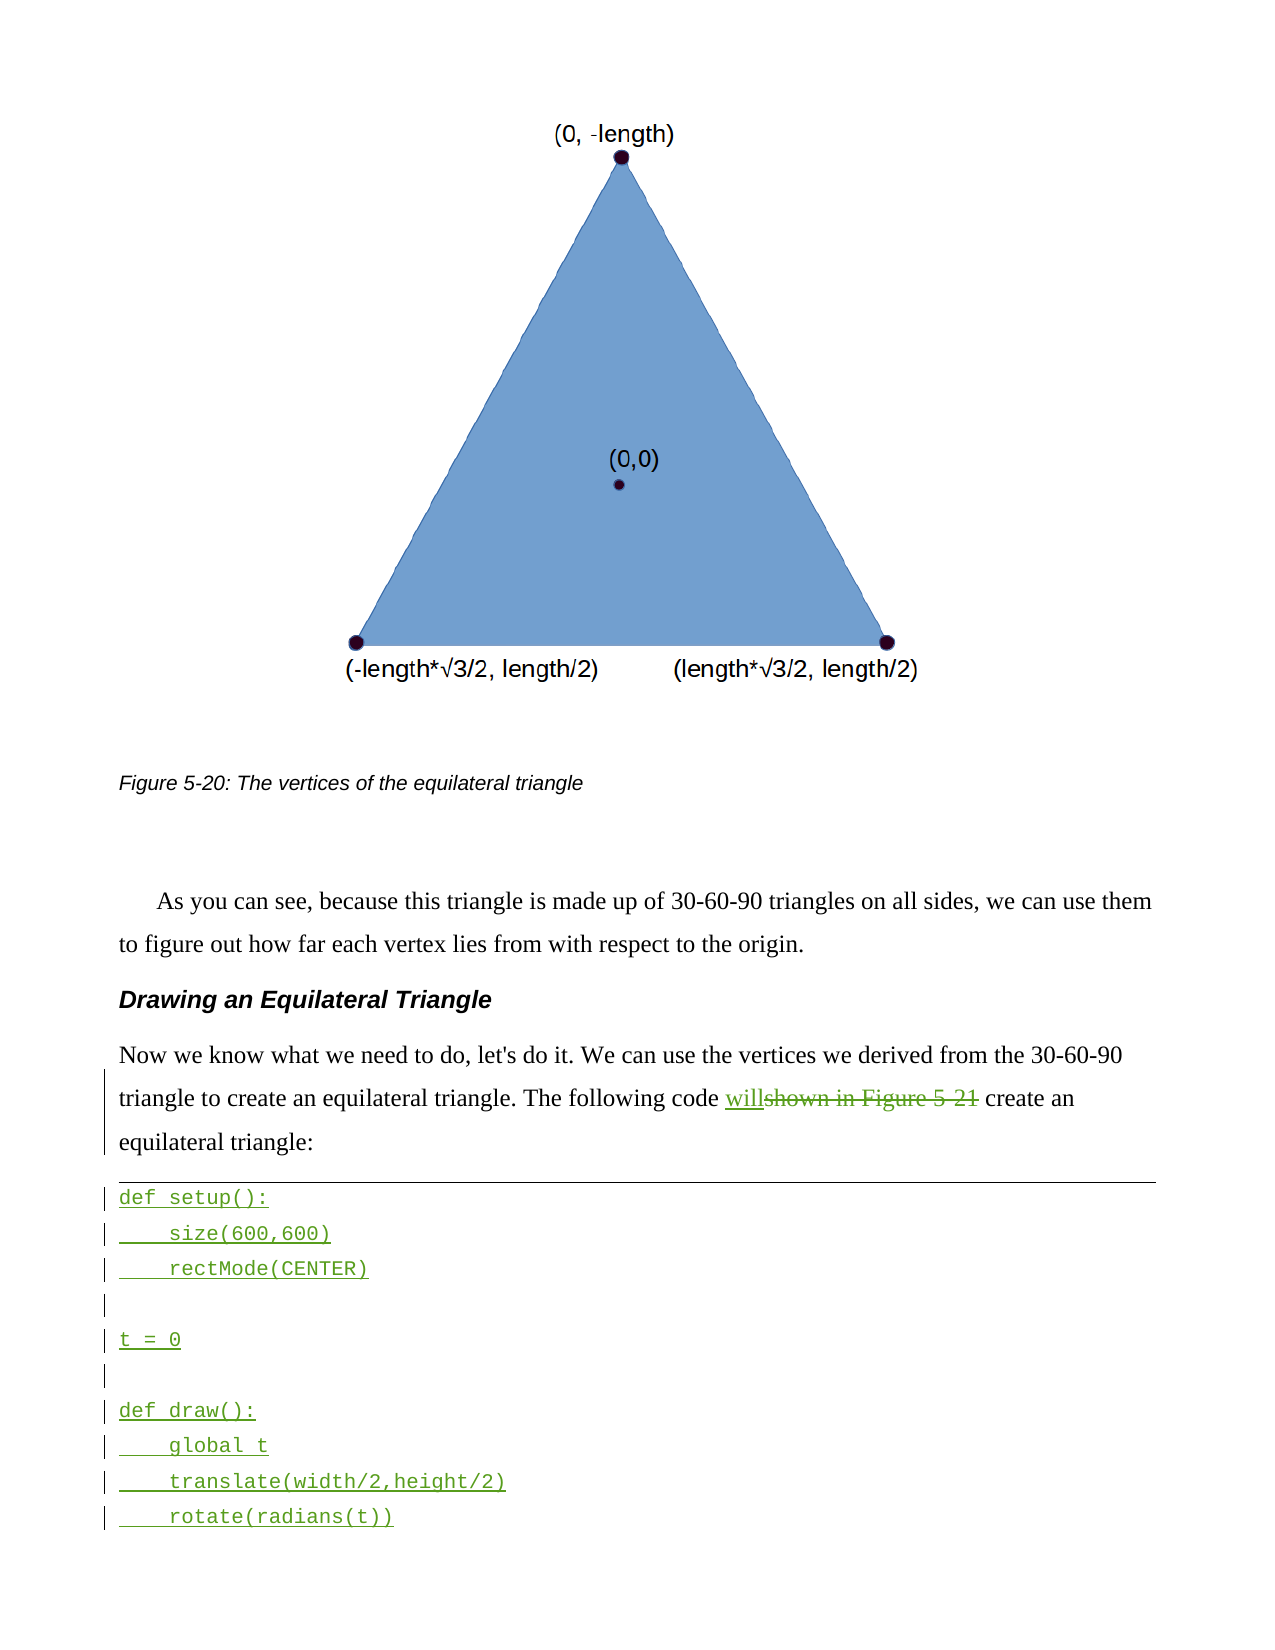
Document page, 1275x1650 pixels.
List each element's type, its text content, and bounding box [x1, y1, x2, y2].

text rectMode(CENTER) [118, 1258, 1156, 1282]
text translate(width/2,height/2) [118, 1471, 1156, 1494]
text size(600,600) [118, 1223, 1156, 1246]
text rotate(radians(t)) [118, 1506, 1156, 1530]
text def draw(): [118, 1400, 1156, 1423]
text t = 0 [118, 1329, 1156, 1353]
text Drawing an Equilateral Triangle [118, 985, 1156, 1013]
text def setup(): [118, 1183, 1156, 1211]
text Figure 5-20: The vertices of the equilateral triangle [118, 770, 1156, 794]
text global t [118, 1435, 1156, 1459]
text Now we know what we need to do, let's do it. We can use the vertices we derived from the 30-60-90 triangle to create an equilateral triangle. The following code will create an equilateral triangle: [118, 1040, 1156, 1155]
picture [323, 118, 952, 692]
text As you can see, because this triangle is made up of 30-60-90 triangles on all sides, we can use them to figure out how far each vertex lies from with respect to the origin. [118, 886, 1156, 958]
